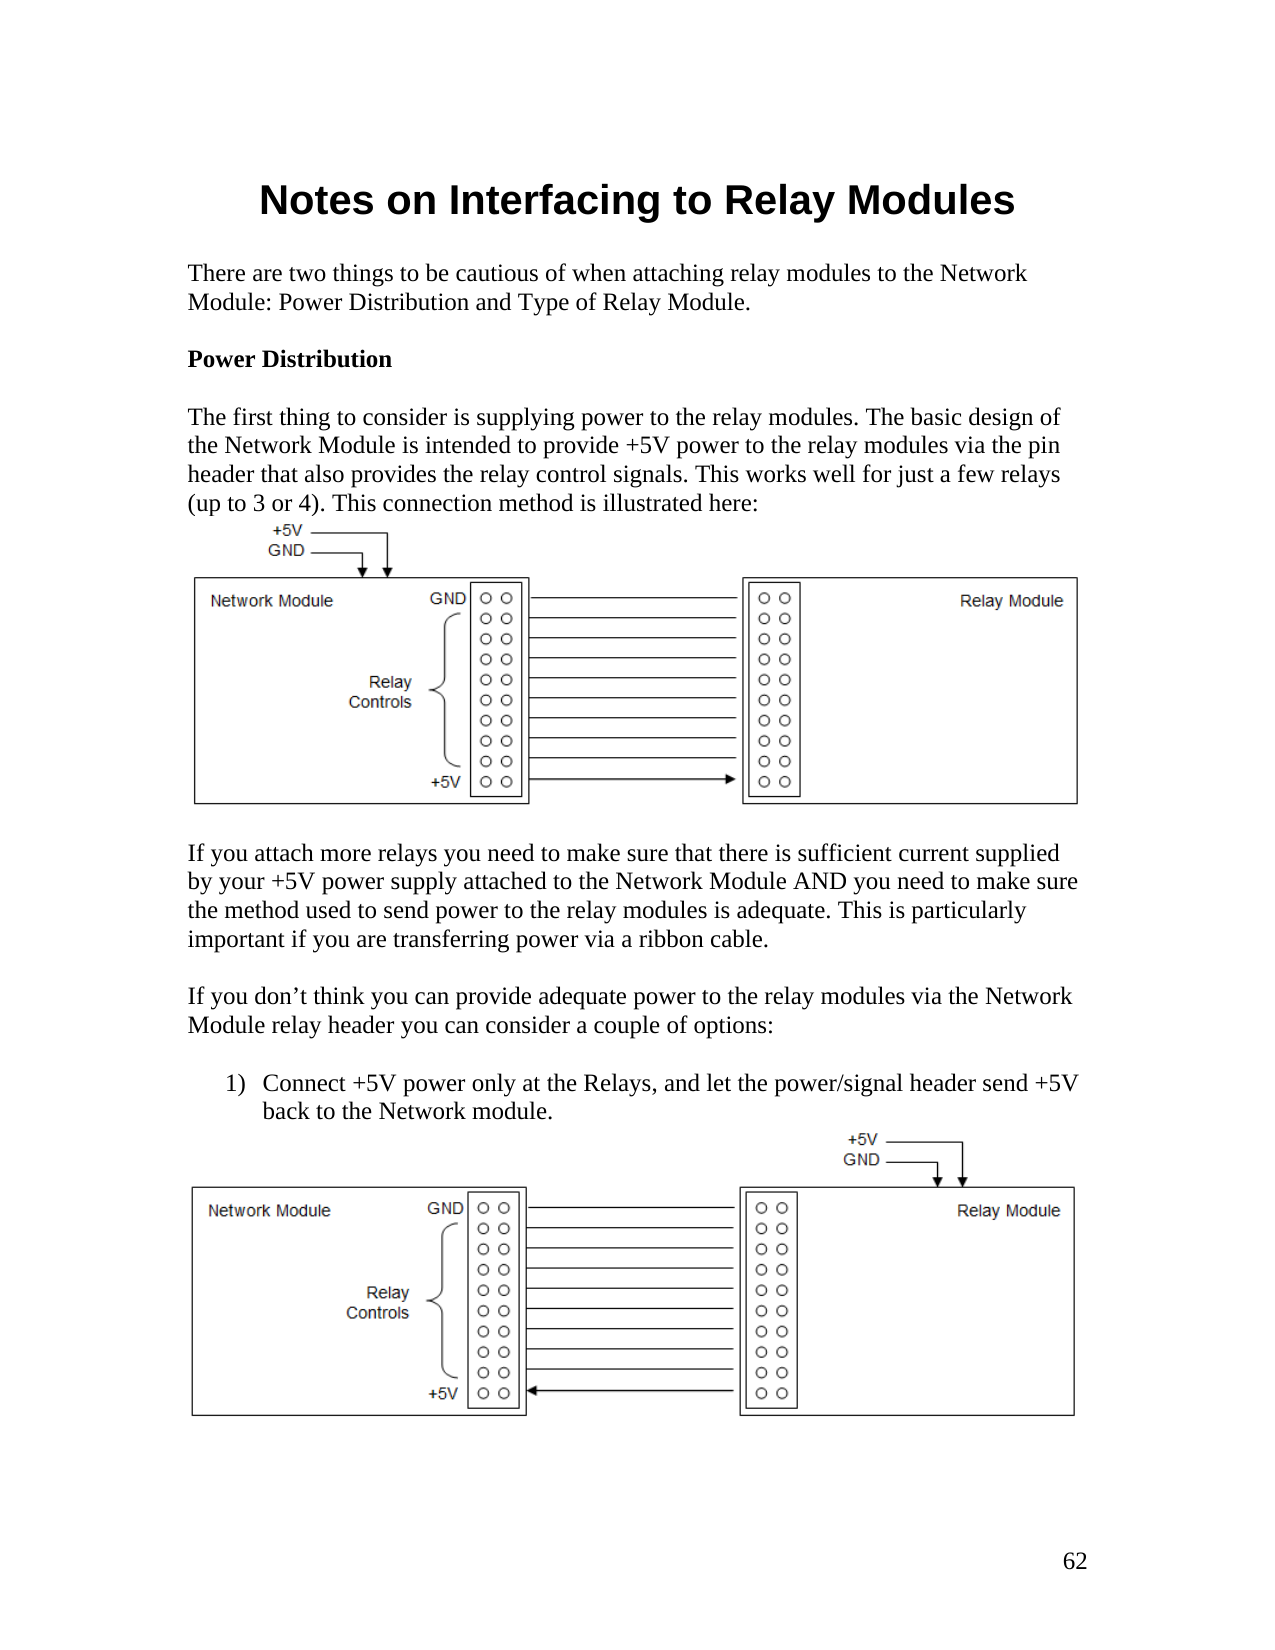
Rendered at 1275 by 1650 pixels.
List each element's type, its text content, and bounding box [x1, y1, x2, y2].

text If you attach more relays you need to make sure that there is sufficient current supplied by your +5V power supply attached to the Network Module AND you need to make sure the method used to send power to the relay modules is adequate. This is particularly important if you are transferring power via a ribbon cable. [187, 838, 1087, 953]
list Connect +5V power only at the Relays, and let the power/signal header send +5V back to the Network module. [225, 1068, 1087, 1125]
picture [187, 516, 1085, 809]
text There are two things to be cautious of when attaching relay modules to the Network Module: Power Distribution and Type of Relay Module. [187, 258, 1087, 315]
text If you don’t think you can provide adequate power to the relay modules via the Network Module relay header you can consider a couple of options: [187, 981, 1087, 1039]
picture [187, 1125, 1082, 1422]
text The first thing to consider is supplying power to the relay modules. The basic design of the Network Module is intended to provide +5V power to the relay modules via the pin header that also provides the relay control signals. This works well for just a few relays (up to 3 or 4). This connection method is illustrated here: [187, 402, 1087, 517]
subtitle Notes on Interfacing to Relay Modules [187, 175, 1087, 223]
text Power Distribution [187, 344, 1087, 373]
